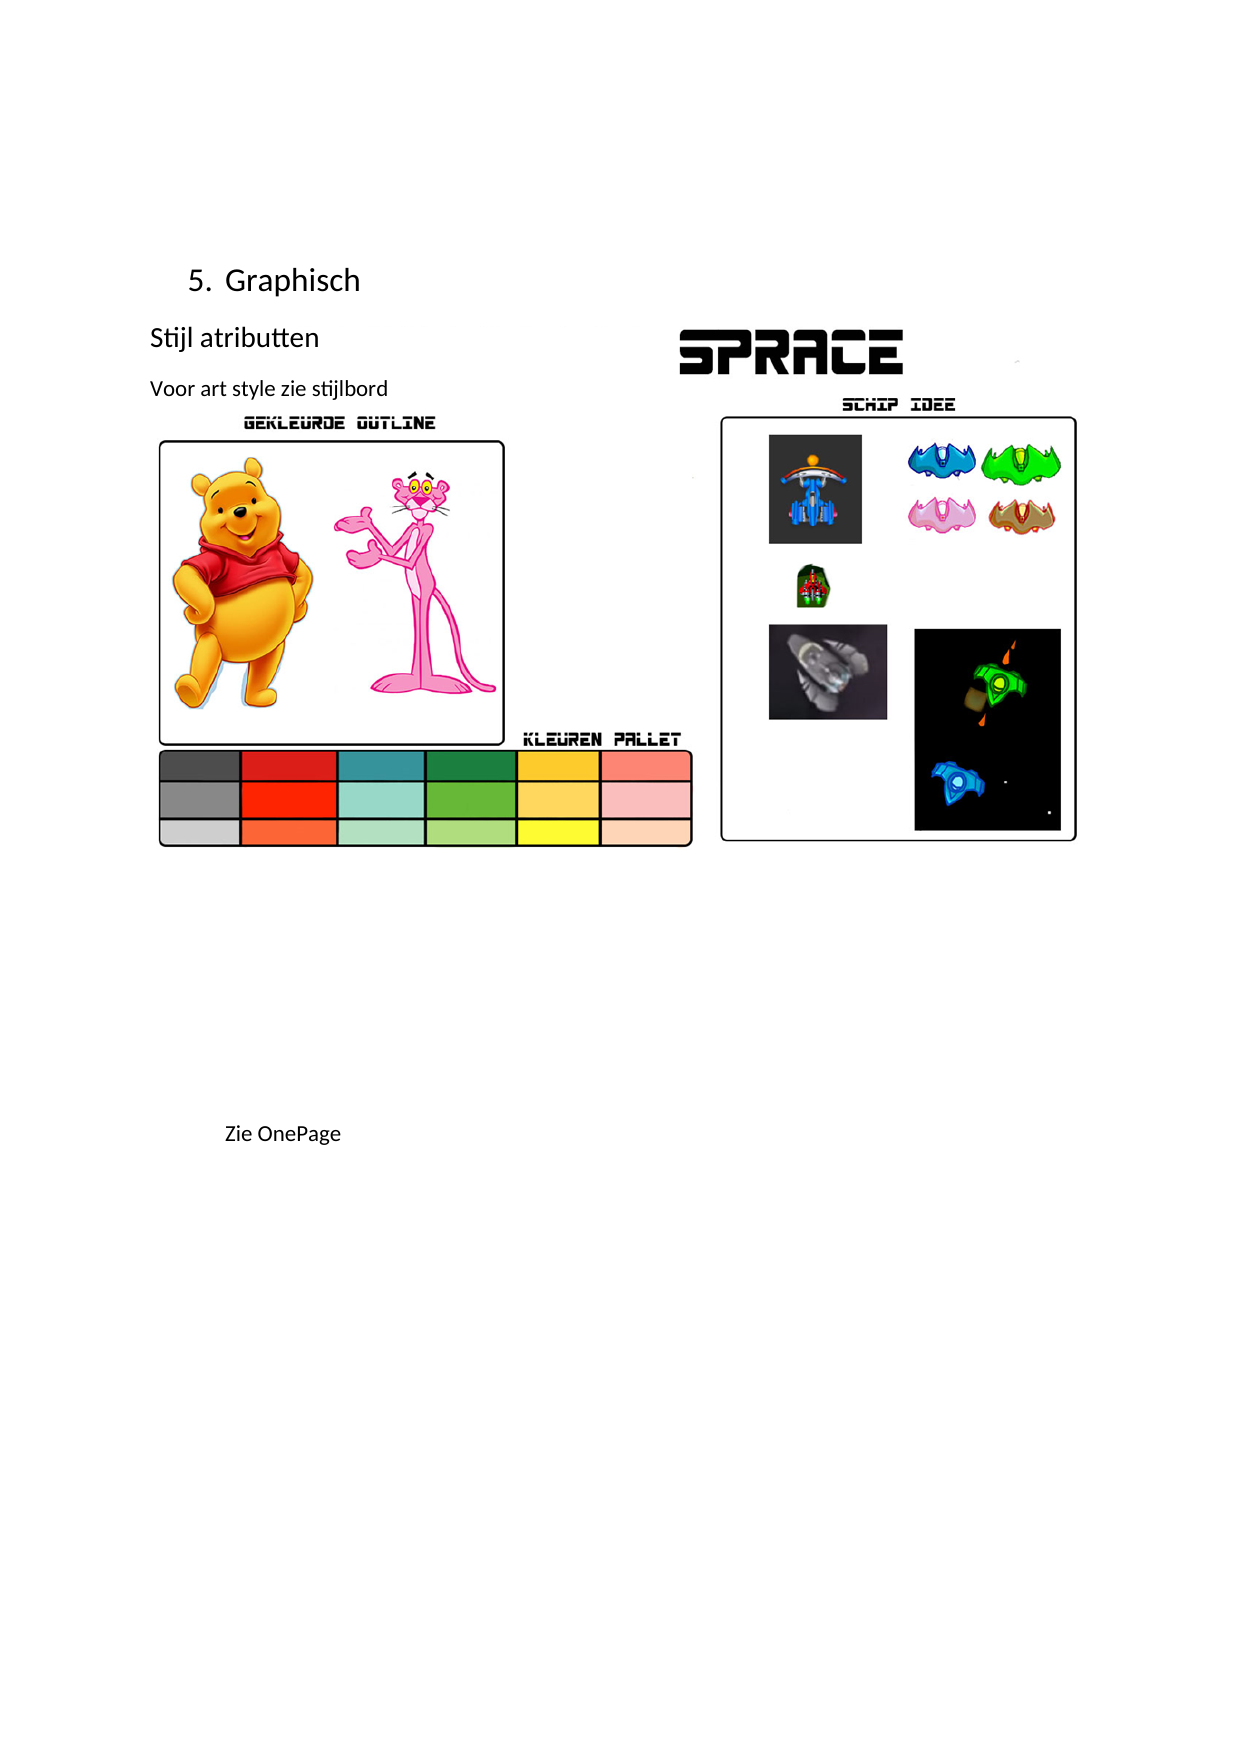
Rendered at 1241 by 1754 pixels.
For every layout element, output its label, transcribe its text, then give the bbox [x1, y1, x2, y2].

list Graphisch [187, 259, 1090, 300]
list Zie OnePage [225, 1119, 1090, 1147]
